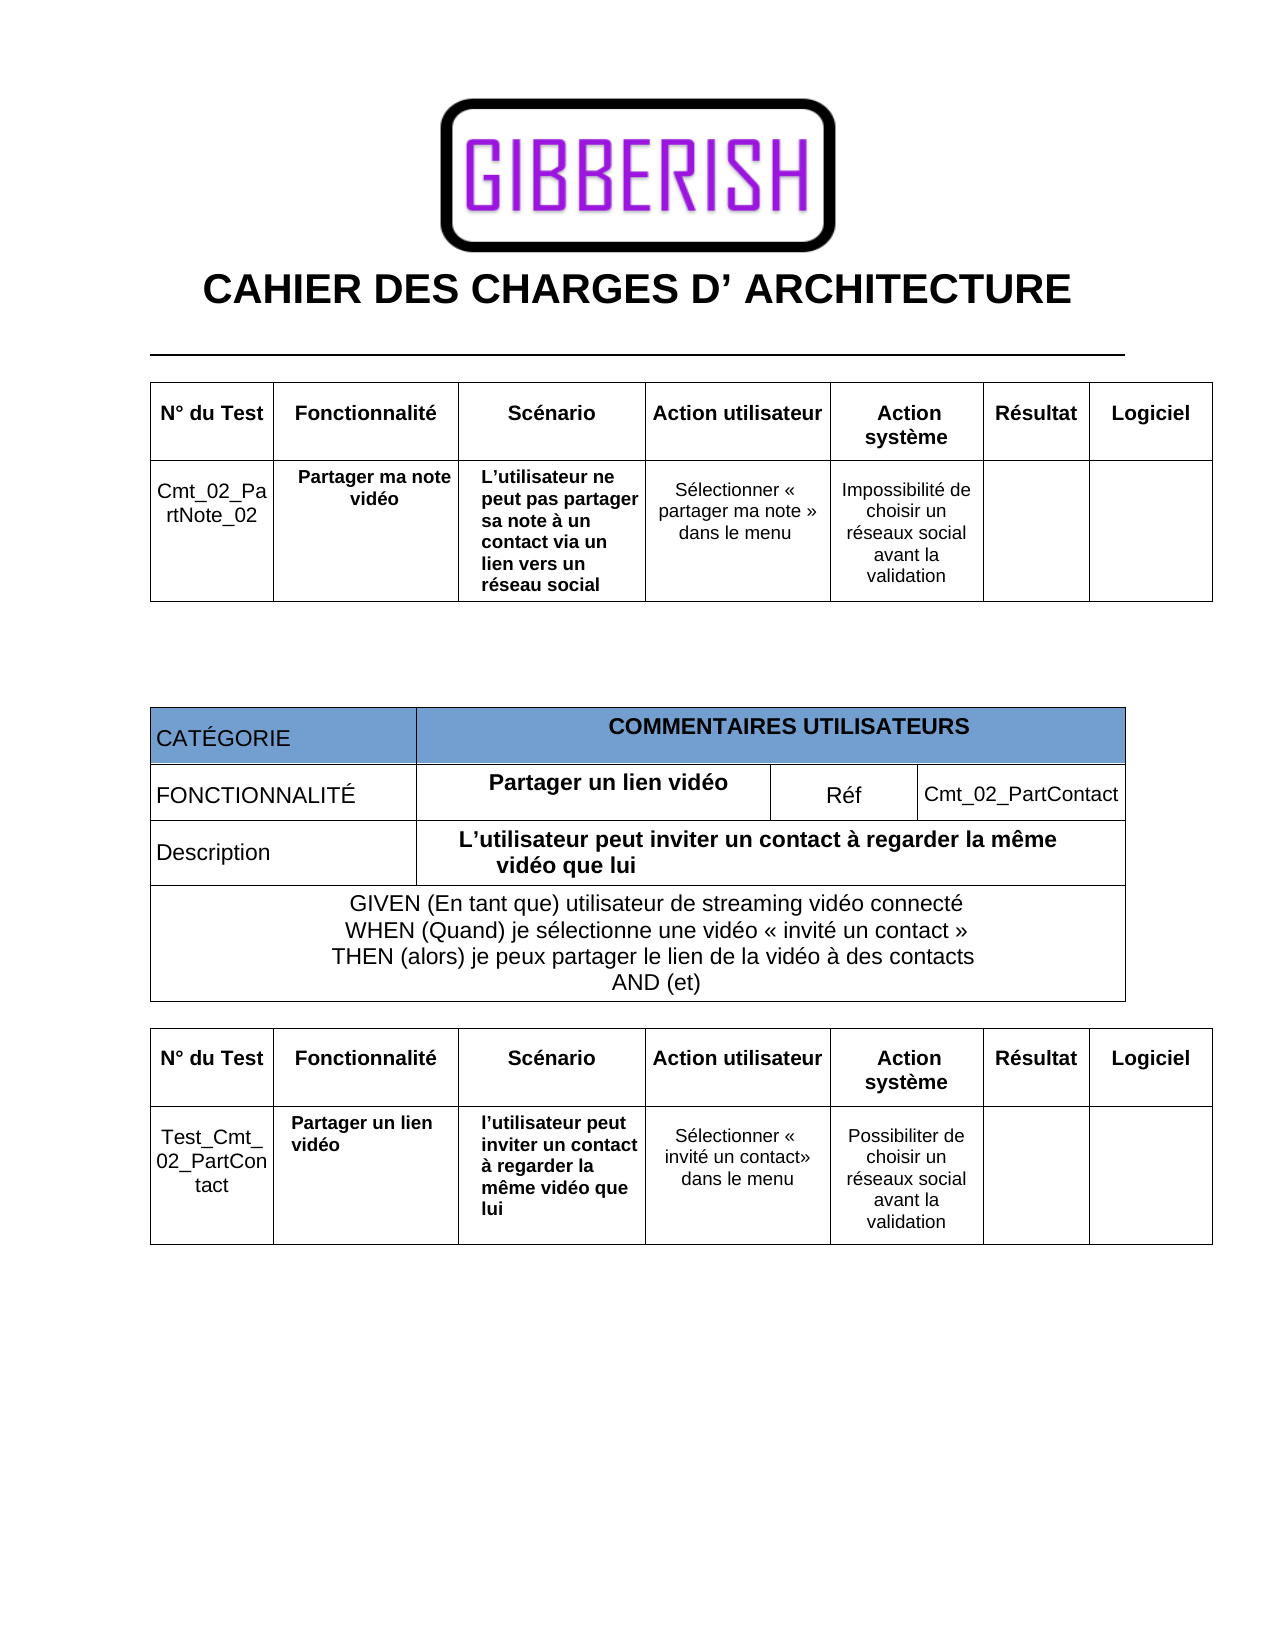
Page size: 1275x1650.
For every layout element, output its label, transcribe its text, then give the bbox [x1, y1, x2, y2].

table_header Action système [831, 1029, 983, 1106]
table_cell Impossibilité de choisir un réseaux social avant la validation [831, 461, 983, 601]
table_header Scénario [459, 1029, 645, 1106]
table_header Fonctionnalité [274, 1029, 458, 1106]
table_header Logiciel [1090, 383, 1212, 460]
picture [429, 86, 846, 265]
table_header Action utilisateur [646, 1029, 830, 1106]
table_header Fonctionnalité [274, 383, 458, 460]
table_header Résultat [984, 1029, 1089, 1106]
table_header Action système [831, 383, 983, 460]
table_header N° du Test [151, 1029, 273, 1106]
table_cell Cmt_02_PartNote_02 [151, 461, 273, 601]
table_cell [1090, 1107, 1212, 1244]
table_cell [1090, 461, 1212, 601]
table_cell L’utilisateur ne peut pas partager sa note à un contact via un lien vers un réseau social [459, 461, 645, 601]
table_cell FONCTIONNALITÉ [151, 765, 416, 820]
table_header Résultat [984, 383, 1089, 460]
table_cell Cmt_02_PartContact [918, 765, 1125, 820]
table_cell l’utilisateur peut inviter un contact à regarder la même vidéo que lui [459, 1107, 645, 1244]
table_cell L’utilisateur peut inviter un contact à regarder la même vidéo que lui [417, 821, 1125, 884]
table_cell Réf [771, 765, 917, 820]
table_header COMMENTAIRES UTILISATEURS [417, 708, 1125, 763]
table_cell Partager ma note vidéo [274, 461, 458, 601]
table_cell [984, 461, 1089, 601]
table_header Scénario [459, 383, 645, 460]
table_cell Possibiliter de choisir un réseaux social avant la validation [831, 1107, 983, 1244]
table_header Logiciel [1090, 1029, 1212, 1106]
table_header Action utilisateur [646, 383, 830, 460]
table_cell Sélectionner « invité un contact» dans le menu [646, 1107, 830, 1244]
table_cell Test_Cmt_02_PartContact [151, 1107, 273, 1244]
table_header N° du Test [151, 383, 273, 460]
table_cell GIVEN (En tant que) utilisateur de streaming vidéo connecté WHEN (Quand) je sélectionne une vidéo « invité un contact » THEN (alors) je peux partager le lien de la vidéo à des contacts AND (et) [151, 886, 1125, 1001]
table_cell Partager un lien vidéo [274, 1107, 458, 1244]
table_cell Description [151, 821, 416, 884]
table_cell Sélectionner « partager ma note » dans le menu [646, 461, 830, 601]
table_cell Partager un lien vidéo [417, 765, 770, 820]
table_cell [984, 1107, 1089, 1244]
table_header CATÉGORIE [151, 708, 416, 763]
